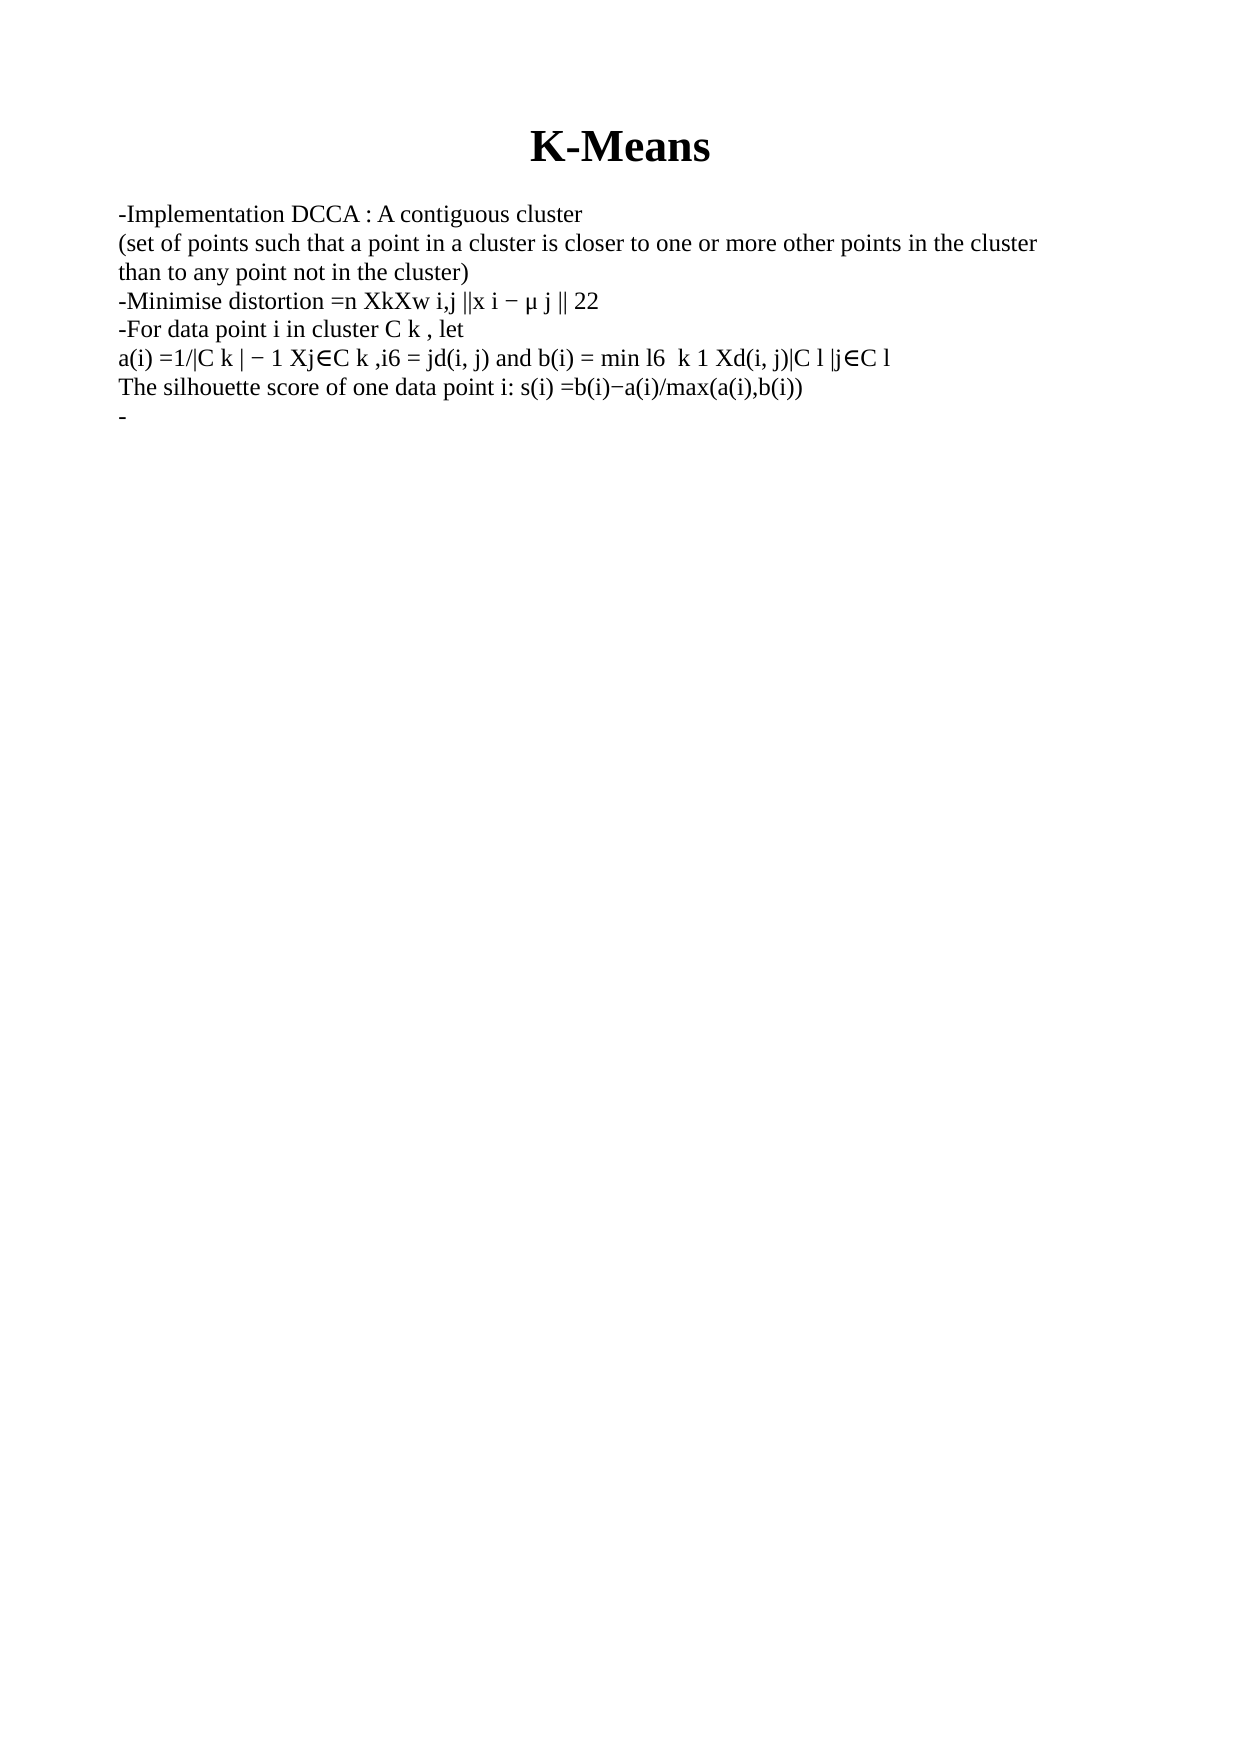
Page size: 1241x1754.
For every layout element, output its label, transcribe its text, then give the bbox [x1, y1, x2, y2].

text -Implementation DCCA : A contiguous cluster [118, 199, 1122, 228]
text K-Means [118, 118, 1122, 171]
text -Minimise distortion =n XkXw i,j ||x i − μ j || 22 [118, 286, 1122, 314]
text -For data point i in cluster C k , let [118, 314, 1122, 343]
text - [118, 401, 1122, 429]
text The silhouette score of one data point i: s(i) =b(i)−a(i)/max(a(i),b(i)) [118, 372, 1122, 401]
text (set of points such that a point in a cluster is closer to one or more other points in the cluster [118, 228, 1122, 257]
text a(i) =1/|C k | − 1 Xj∈C k ,i6 = jd(i, j) and b(i) = min l6 k 1 Xd(i, j)|C l |j∈C l [118, 343, 1122, 372]
text than to any point not in the cluster) [118, 257, 1122, 286]
